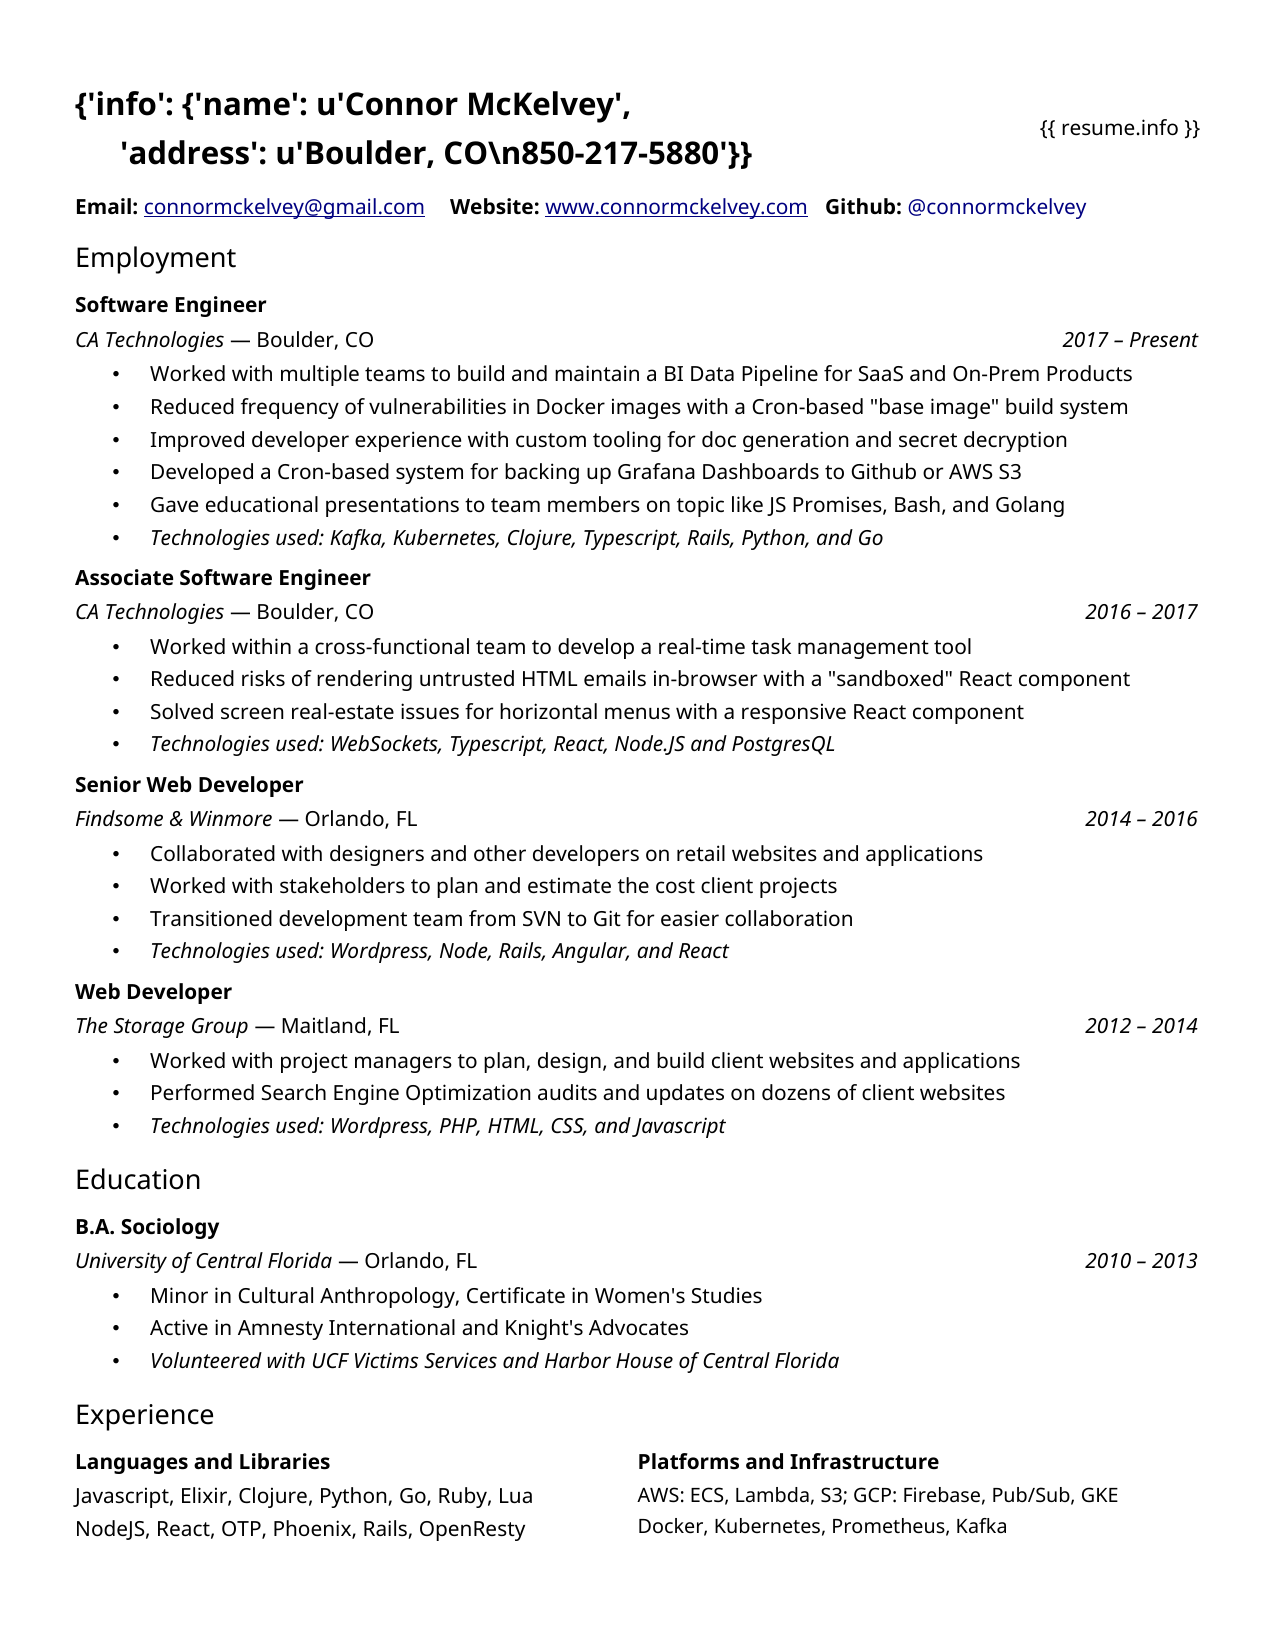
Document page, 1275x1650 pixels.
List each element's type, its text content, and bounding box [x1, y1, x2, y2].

table_cell 2017 – Present [638, 322, 1200, 357]
table_header [638, 288, 1200, 322]
table_cell Worked with multiple teams to build and maintain a BI Data Pipeline for SaaS and On-Prem Products Reduced frequency of vulnerabilities in Docker images with a Cron-based "base image" build system Improved developer experience with custom tooling for doc generation and secret decryption Developed a Cron-based system for backing up Grafana Dashboards to Github or AWS S3 Gave educational presentations to team members on topic like JS Promises, Bash, and Golang Technologies used: Kafka, Kubernetes, Clojure, Typescript, Rails, Python, and Go [75, 357, 1200, 554]
table_header B.A. Sociology [75, 1209, 637, 1243]
table_cell 2012 – 2014 [638, 1008, 1200, 1043]
table_header Senior Web Developer [75, 767, 637, 801]
table_header Platforms and Infrastructure [638, 1444, 1200, 1479]
table_cell Findsome & Winmore — Orlando, FL [75, 801, 637, 836]
table_header Software Engineer [75, 288, 637, 322]
table_cell The Storage Group — Maitland, FL [75, 1008, 637, 1043]
table_header {'info': {'name': u'Connor McKelvey', 'address': u'Boulder, CO\n850-217-5880'}} [75, 70, 761, 185]
table_header [638, 560, 1200, 594]
table_cell CA Technologies — Boulder, CO [75, 594, 637, 629]
table_cell Worked with project managers to plan, design, and build client websites and applications Performed Search Engine Optimization audits and updates on dozens of client websites Technologies used: Wordpress, PHP, HTML, CSS, and Javascript [75, 1043, 1200, 1142]
table_cell Worked within a cross-functional team to develop a real-time task management tool Reduced risks of rendering untrusted HTML emails in-browser with a "sandboxed" React component Solved screen real-estate issues for horizontal menus with a responsive React component Technologies used: WebSockets, Typescript, React, Node.JS and PostgresQL [75, 629, 1200, 761]
subtitle Employment [75, 239, 1200, 276]
table_cell 2014 – 2016 [638, 801, 1200, 836]
table_cell AWS: ECS, Lambda, S3; GCP: Firebase, Pub/Sub, GKE Docker, Kubernetes, Prometheus, Kafka [638, 1479, 1200, 1546]
table_cell Minor in Cultural Anthropology, Certificate in Women's Studies Active in Amnesty International and Knight's Advocates Volunteered with UCF Victims Services and Harbor House of Central Florida [75, 1278, 1200, 1378]
table_cell Javascript, Elixir, Clojure, Python, Go, Ruby, Lua NodeJS, React, OTP, Phoenix, Rails, OpenResty [75, 1479, 637, 1546]
table_header [638, 974, 1200, 1008]
subtitle Education [75, 1160, 1200, 1197]
table_header Website: www.connormckelvey.com [450, 192, 825, 220]
table_header [638, 1209, 1200, 1243]
table_cell Collaborated with designers and other developers on retail websites and applications Worked with stakeholders to plan and estimate the cost client projects Transitioned development team from SVN to Git for easier collaboration Technologies used: Wordpress, Node, Rails, Angular, and React [75, 836, 1200, 968]
table_cell CA Technologies — Boulder, CO [75, 322, 637, 357]
table_cell University of Central Florida — Orlando, FL [75, 1244, 637, 1278]
table_header [638, 767, 1200, 801]
table_header {{ resume.info }} [761, 70, 1200, 185]
table_header Web Developer [75, 974, 637, 1008]
table_header Associate Software Engineer [75, 560, 637, 594]
table_cell 2010 – 2013 [638, 1244, 1200, 1278]
table_header Email: connormckelvey@gmail.com [75, 192, 450, 220]
table_cell 2016 – 2017 [638, 594, 1200, 629]
table_header Github: @connormckelvey [825, 192, 1200, 220]
table_header Languages and Libraries [75, 1444, 637, 1479]
subtitle Experience [75, 1395, 1200, 1432]
